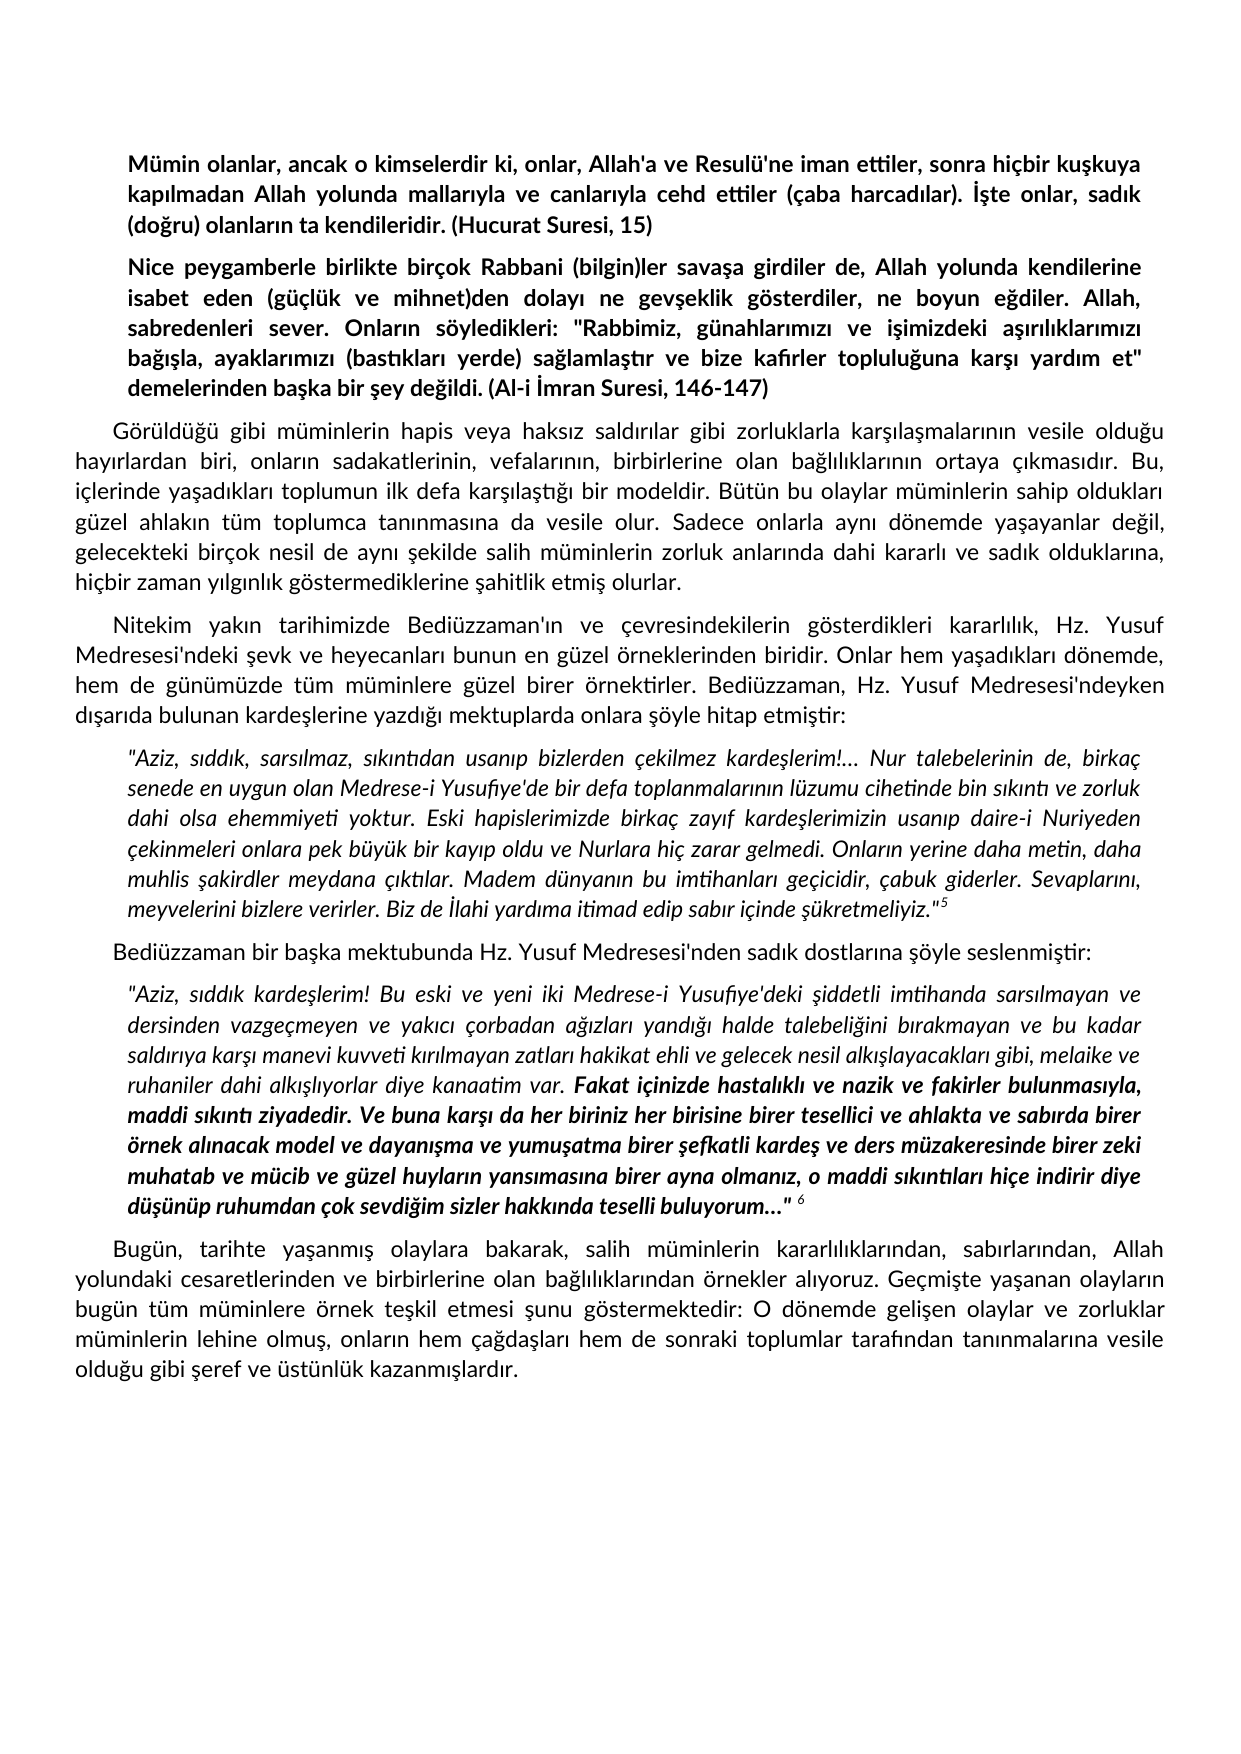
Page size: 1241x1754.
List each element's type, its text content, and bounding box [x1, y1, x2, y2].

text Bugün, tarihte yaşanmış olaylara bakarak, salih müminlerin kararlılıklarından, sabırlarından, Allah yolundaki cesaretlerinden ve birbirlerine olan bağlılıklarından örnekler alıyoruz. Geçmişte yaşanan olayların bugün tüm müminlere örnek teşkil etmesi şunu göstermektedir: O dönemde gelişen olaylar ve zorluklar müminlerin lehine olmuş, onların hem çağdaşları hem de sonraki toplumlar tarafından tanınmalarına vesile olduğu gibi şeref ve üstünlük kazanmışlardır. [75, 1234, 1165, 1383]
text "Aziz, sıddık, sarsılmaz, sıkıntıdan usanıp bizlerden çekilmez kardeşlerim!… Nur talebelerinin de, birkaç senede en uygun olan Medrese-i Yusufiye'de bir defa toplanmalarının lüzumu cihetinde bin sıkıntı ve zorluk dahi olsa ehemmiyeti yoktur. Eski hapislerimizde birkaç zayıf kardeşlerimizin usanıp daire-i Nuriyeden çekinmeleri onlara pek büyük bir kayıp oldu ve Nurlara hiç zarar gelmedi. Onların yerine daha metin, daha muhlis şakirdler meydana çıktılar. Madem dünyanın bu imtihanları geçicidir, çabuk giderler. Sevaplarını, meyvelerini bizlere verirler. Biz de İlahi yardıma itimad edip sabır içinde şükretmeliyiz."5 [127, 744, 1143, 922]
text Mümin olanlar, ancak o kimselerdir ki, onlar, Allah'a ve Resulü'ne iman ettiler, sonra hiçbir kuşkuya kapılmadan Allah yolunda mallarıyla ve canlarıyla cehd ettiler (çaba harcadılar). İşte onlar, sadık (doğru) olanların ta kendileridir. (Hucurat Suresi, 15) [127, 150, 1143, 238]
text Nitekim yakın tarihimizde Bediüzzaman'ın ve çevresindekilerin gösterdikleri kararlılık, Hz. Yusuf Medresesi'ndeki şevk ve heyecanları bunun en güzel örneklerinden biridir. Onlar hem yaşadıkları dönemde, hem de günümüzde tüm müminlere güzel birer örnektirler. Bediüzzaman, Hz. Yusuf Medresesi'ndeyken dışarıda bulunan kardeşlerine yazdığı mektuplarda onlara şöyle hitap etmiştir: [75, 610, 1165, 728]
text "Aziz, sıddık kardeşlerim! Bu eski ve yeni iki Medrese-i Yusufiye'deki şiddetli imtihanda sarsılmayan ve dersinden vazgeçmeyen ve yakıcı çorbadan ağızları yandığı halde talebeliğini bırakmayan ve bu kadar saldırıya karşı manevi kuvveti kırılmayan zatları hakikat ehli ve gelecek nesil alkışlayacakları gibi, melaike ve ruhaniler dahi alkışlıyorlar diye kanaatim var. Fakat içinizde hastalıklı ve nazik ve fakirler bulunmasıyla, maddi sıkıntı ziyadedir. Ve buna karşı da her biriniz her birisine birer tesellici ve ahlakta ve sabırda birer örnek alınacak model ve dayanışma ve yumuşatma birer şefkatli kardeş ve ders müzakeresinde birer zeki muhatab ve mücib ve güzel huyların yansımasına birer ayna olmanız, o maddi sıkıntıları hiçe indirir diye düşünüp ruhumdan çok sevdiğim sizler hakkında teselli buluyorum…" 6 [127, 980, 1143, 1219]
text Bediüzzaman bir başka mektubunda Hz. Yusuf Medresesi'nden sadık dostlarına şöyle seslenmiştir: [75, 937, 1165, 965]
text Nice peygamberle birlikte birçok Rabbani (bilgin)ler savaşa girdiler de, Allah yolunda kendilerine isabet eden (güçlük ve mihnet)den dolayı ne gevşeklik gösterdiler, ne boyun eğdiler. Allah, sabredenleri sever. Onların söyledikleri: "Rabbimiz, günahlarımızı ve işimizdeki aşırılıklarımızı bağışla, ayaklarımızı (bastıkları yerde) sağlamlaştır ve bize kafirler topluluğuna karşı yardım et" demelerinden başka bir şey değildi. (Al-i İmran Suresi, 146-147) [127, 253, 1143, 401]
text Görüldüğü gibi müminlerin hapis veya haksız saldırılar gibi zorluklarla karşılaşmalarının vesile olduğu hayırlardan biri, onların sadakatlerinin, vefalarının, birbirlerine olan bağlılıklarının ortaya çıkmasıdır. Bu, içlerinde yaşadıkları toplumun ilk defa karşılaştığı bir modeldir. Bütün bu olaylar müminlerin sahip oldukları güzel ahlakın tüm toplumca tanınmasına da vesile olur. Sadece onlarla aynı dönemde yaşayanlar değil, gelecekteki birçok nesil de aynı şekilde salih müminlerin zorluk anlarında dahi kararlı ve sadık olduklarına, hiçbir zaman yılgınlık göstermediklerine şahitlik etmiş olurlar. [75, 417, 1165, 595]
